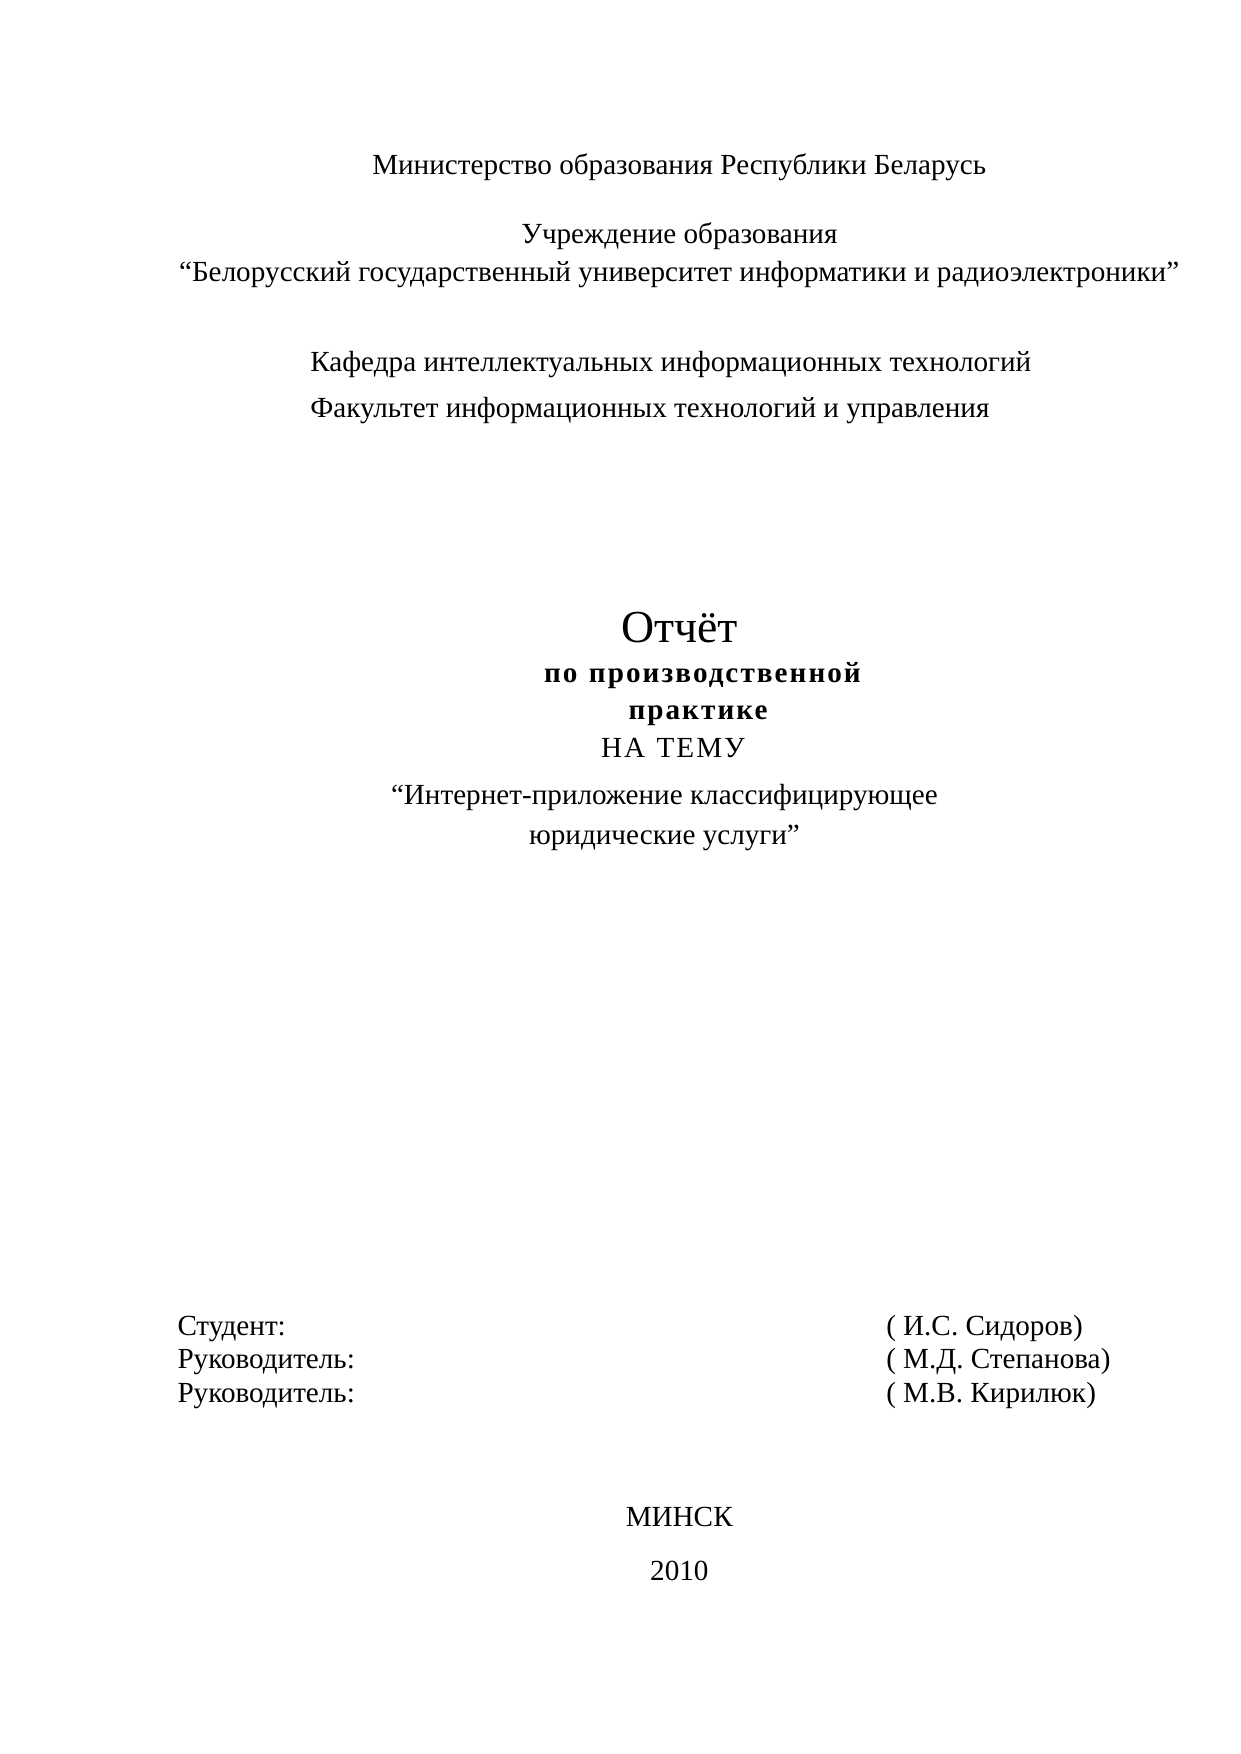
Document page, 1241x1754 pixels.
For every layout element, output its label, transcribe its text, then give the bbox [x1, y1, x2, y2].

text Руководитель: ( М.В. Кирилюк) [177, 1375, 1181, 1408]
text Отчёт [177, 599, 1181, 652]
text “Белорусский государственный университет информатики и радиоэлектроники” [177, 251, 1181, 289]
text Министерство образования Республики Беларусь [177, 147, 1181, 180]
text Кафедра интеллектуальных информационных технологий [235, 335, 1181, 381]
text МИНСК [177, 1504, 1181, 1532]
text Студент: ( И.С. Сидоров) [177, 1308, 1181, 1341]
text Учреждение образования [177, 214, 1181, 251]
text “Интернет-приложение классифицирующее юридические услуги” [356, 777, 972, 851]
text Факультет информационных технологий и управления [252, 381, 1181, 426]
text по производственной практике [504, 652, 901, 727]
text 2010 [177, 1559, 1181, 1586]
text Руководитель: ( М.Д. Степанова) [177, 1341, 1181, 1375]
text НА ТЕМУ [504, 727, 841, 765]
